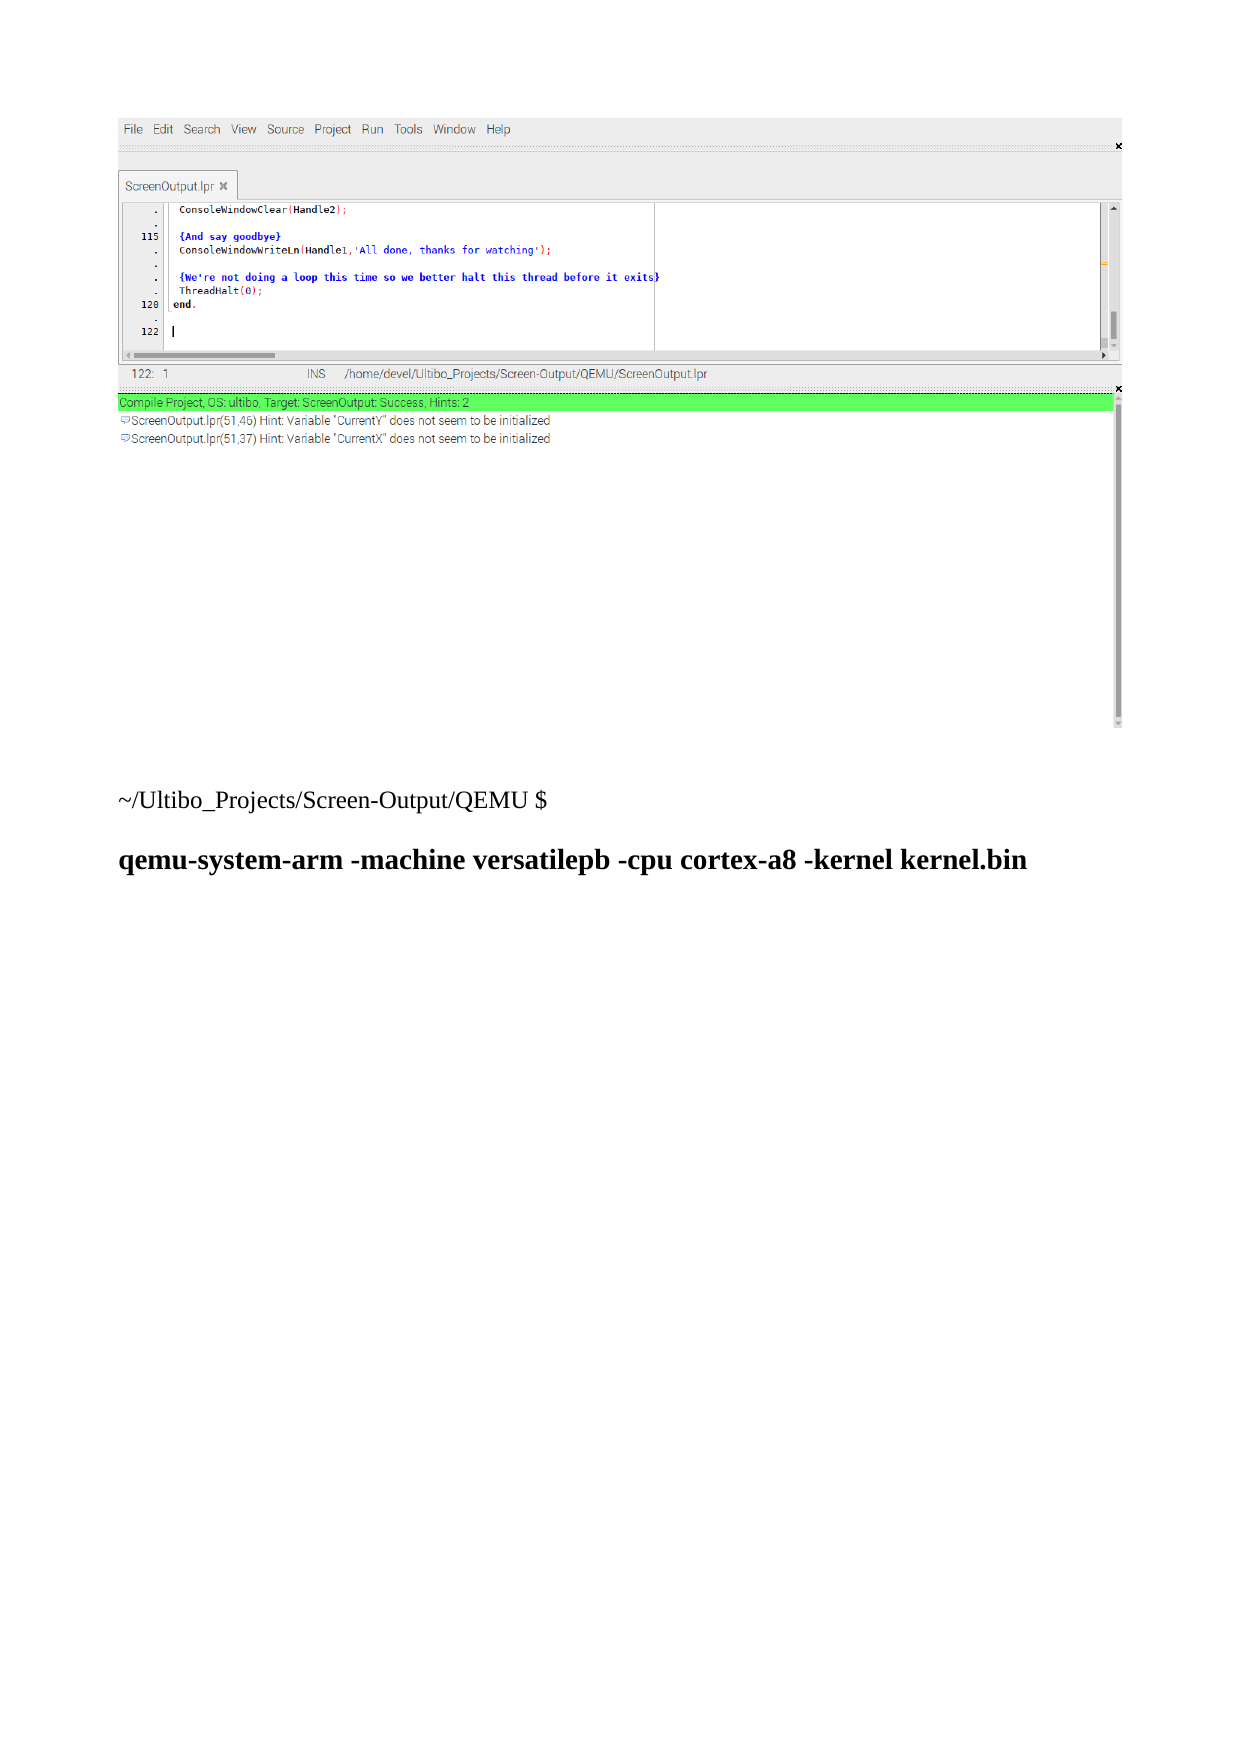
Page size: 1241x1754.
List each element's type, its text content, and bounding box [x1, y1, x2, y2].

text qemu-system-arm -machine versatilepb -cpu cortex-a8 -kernel kernel.bin [118, 842, 1122, 876]
picture [118, 118, 1123, 728]
text ~/Ultibo_Projects/Screen-Output/QEMU $ [118, 785, 1122, 814]
